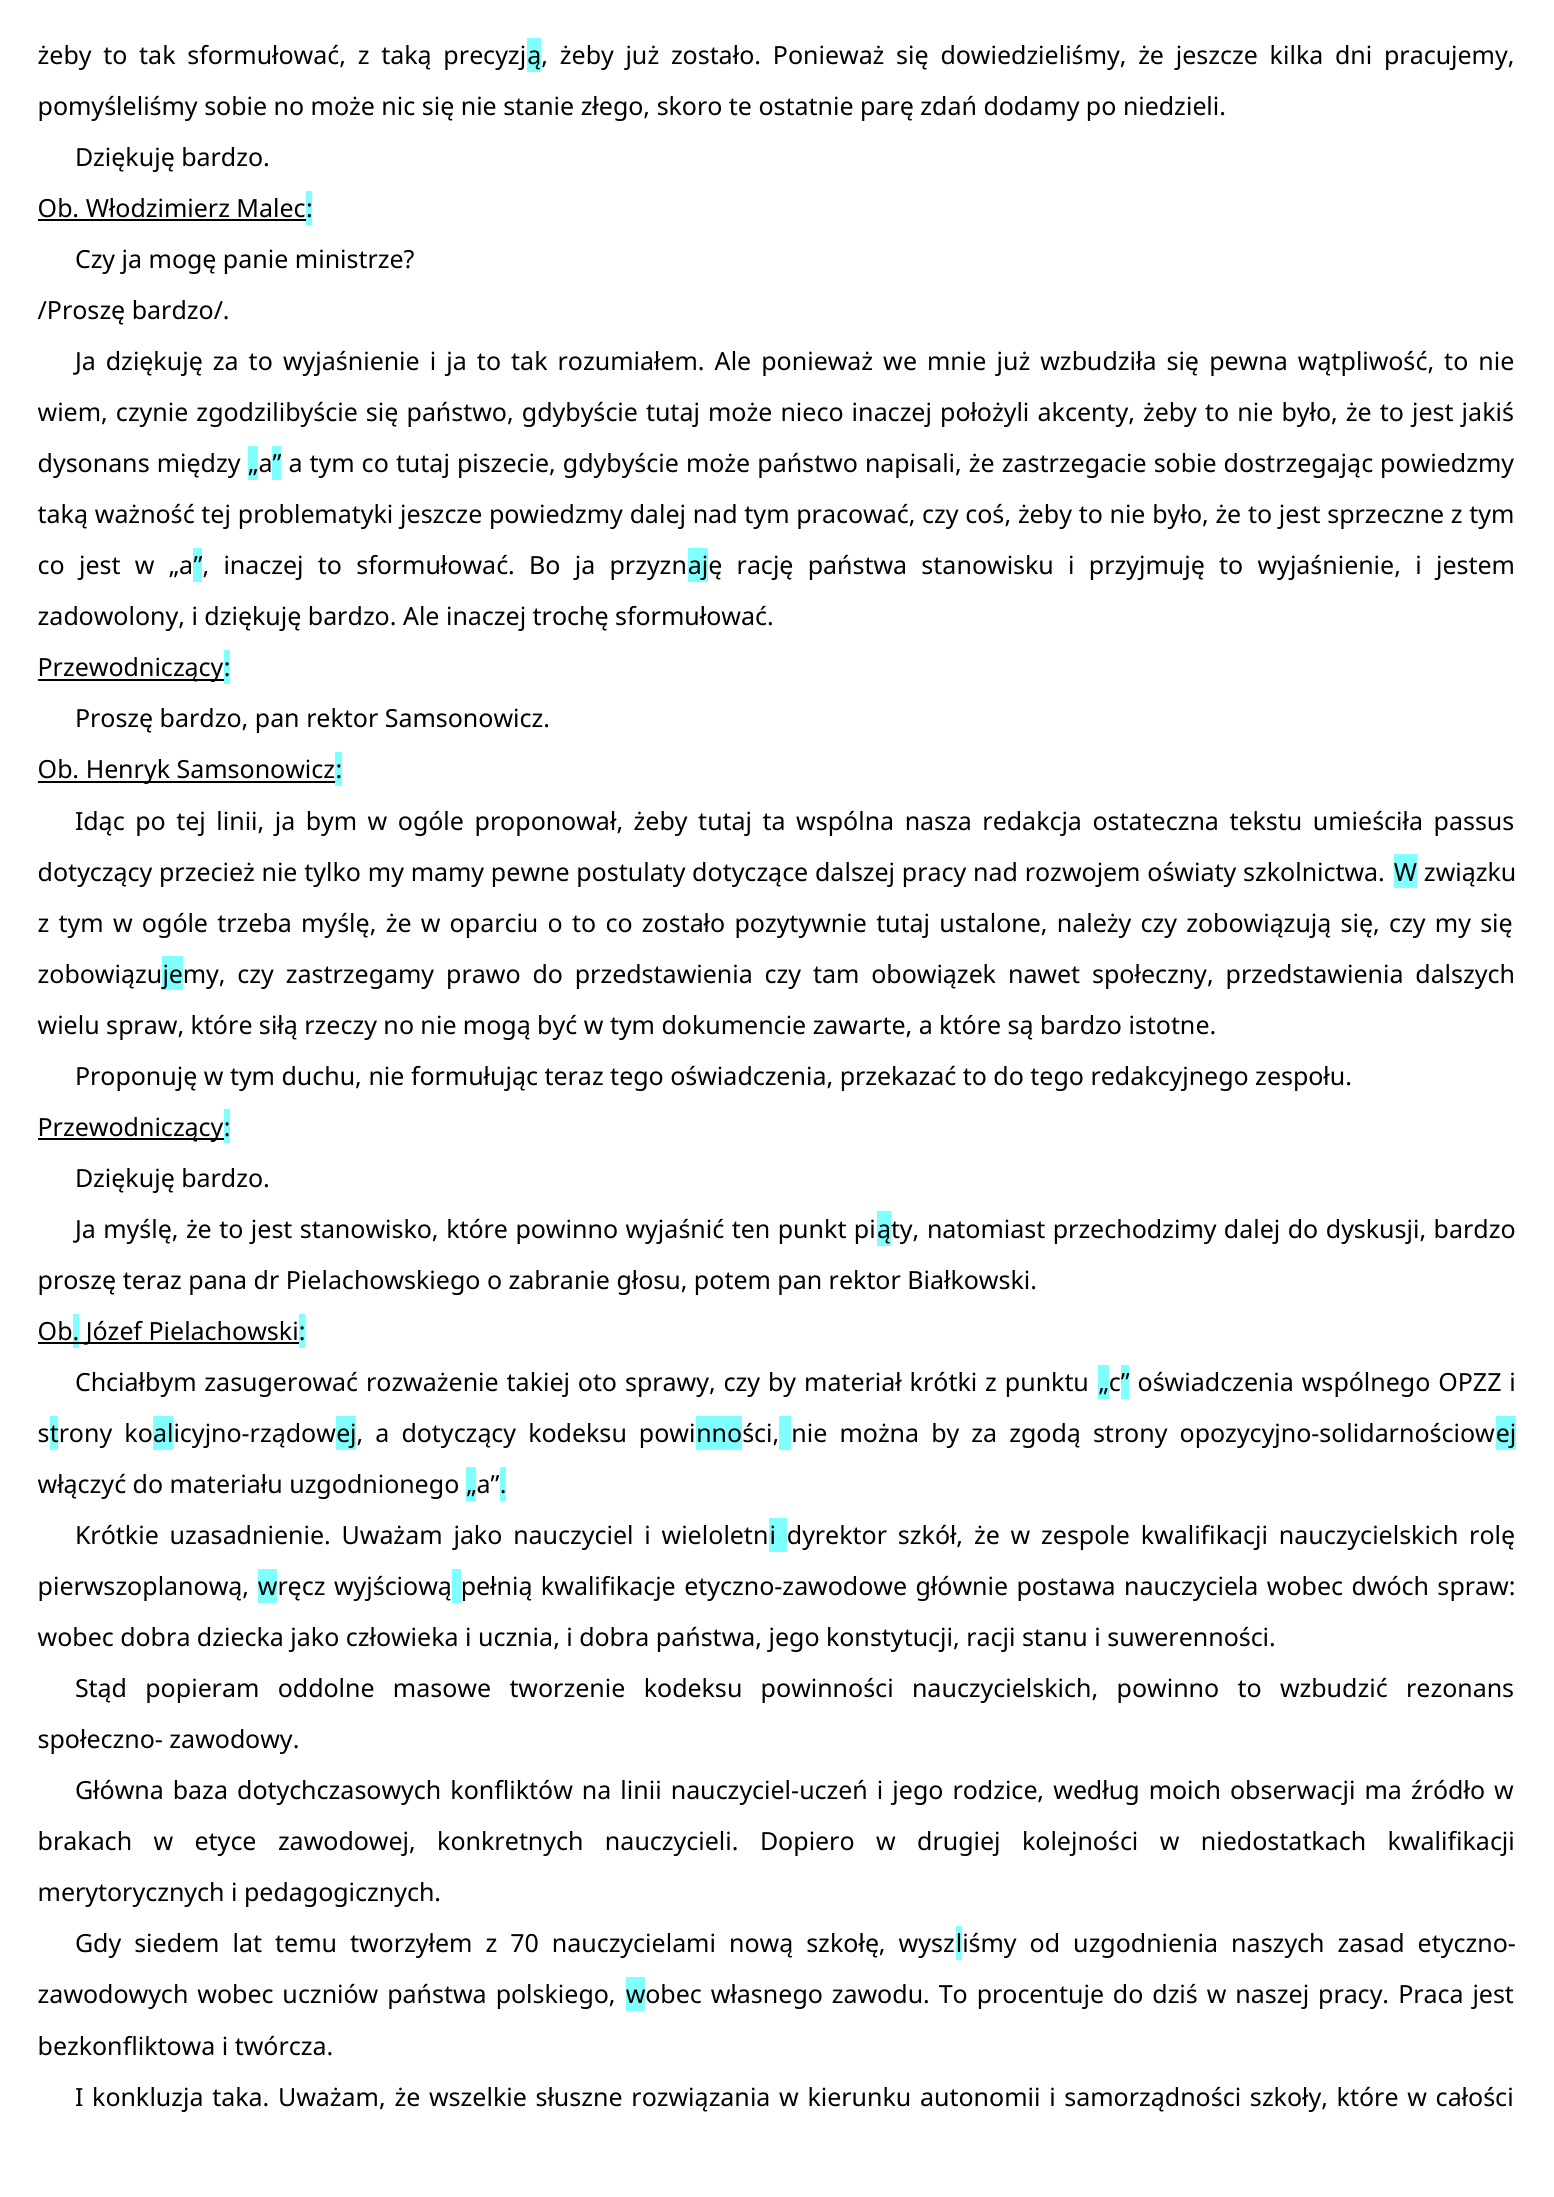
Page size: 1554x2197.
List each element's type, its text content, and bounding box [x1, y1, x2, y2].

text Proszę bardzo, pan rektor Samsonowicz. [37, 701, 1516, 735]
text Proponuję w tym duchu, nie formułując teraz tego oświadczenia, przekazać to do tego redakcyjnego zespołu. [37, 1058, 1516, 1092]
text żeby to tak sformułować, z taką precyzją, żeby już zostało. Ponieważ się dowiedzieliśmy, że jeszcze kilka dni pracujemy, pomyśleliśmy sobie no może nic się nie stanie złego, skoro te ostatnie parę zdań dodamy po niedzieli. [37, 37, 1516, 123]
text Ob. Józef Pielachowski: [37, 1313, 1516, 1348]
text Przewodniczący: [37, 650, 1516, 684]
text Idąc po tej linii, ja bym w ogóle proponował, żeby tutaj ta wspólna nasza redakcja ostateczna tekstu umieściła passus dotyczący przecież nie tylko my mamy pewne postulaty dotyczące dalszej pracy nad rozwojem oświaty szkolnictwa. W związku z tym w ogóle trzeba myślę, że w oparciu o to co zostało pozytywnie tutaj ustalone, należy czy zobowiązują się, czy my się zobowiązujemy, czy zastrzegamy prawo do przedstawienia czy tam obowiązek nawet społeczny, przedstawienia dalszych wielu spraw, które siłą rzeczy no nie mogą być w tym dokumencie zawarte, a które są bardzo istotne. [37, 803, 1516, 1041]
text Stąd popieram oddolne masowe tworzenie kodeksu powinności nauczycielskich, powinno to wzbudzić rezonans społeczno- zawodowy. [37, 1671, 1516, 1756]
text Ja dziękuję za to wyjaśnienie i ja to tak rozumiałem. Ale ponieważ we mnie już wzbudziła się pewna wątpliwość, to nie wiem, czynie zgodzilibyście się państwo, gdybyście tutaj może nieco inaczej położyli akcenty, żeby to nie było, że to jest jakiś dysonans między „a” a tym co tutaj piszecie, gdybyście może państwo napisali, że zastrzegacie sobie dostrzegając powiedzmy taką ważność tej problematyki jeszcze powiedzmy dalej nad tym pracować, czy coś, żeby to nie było, że to jest sprzeczne z tym co jest w „a”, inaczej to sformułować. Bo ja przyznaję rację państwa stanowisku i przyjmuję to wyjaśnienie, i jestem zadowolony, i dziękuję bardzo. Ale inaczej trochę sformułować. [37, 344, 1516, 633]
text Chciałbym zasugerować rozważenie takiej oto sprawy, czy by materiał krótki z punktu „c” oświadczenia wspólnego OPZZ i strony koalicyjno-rządowej, a dotyczący kodeksu powinności, nie można by za zgodą strony opozycyjno-solidarnościowej włączyć do materiału uzgodnionego „a”. [37, 1364, 1516, 1501]
text Dziękuję bardzo. [37, 1160, 1516, 1194]
text Ob. Henryk Samsonowicz: [37, 752, 1516, 786]
text Ob. Włodzimierz Malec: [37, 191, 1516, 225]
text Ja myślę, że to jest stanowisko, które powinno wyjaśnić ten punkt piąty, natomiast przechodzimy dalej do dyskusji, bardzo proszę teraz pana dr Pielachowskiego o zabranie głosu, potem pan rektor Białkowski. [37, 1211, 1516, 1297]
text Krótkie uzasadnienie. Uważam jako nauczyciel i wieloletni dyrektor szkół, że w zespole kwalifikacji nauczycielskich rolę pierwszoplanową, wręcz wyjściową pełnią kwalifikacje etyczno-zawodowe głównie postawa nauczyciela wobec dwóch spraw: wobec dobra dziecka jako człowieka i ucznia, i dobra państwa, jego konstytucji, racji stanu i suwerenności. [37, 1518, 1516, 1654]
text Czy ja mogę panie ministrze? [37, 242, 1516, 276]
text /Proszę bardzo/. [37, 293, 1516, 327]
text I konkluzja taka. Uważam, że wszelkie słuszne rozwiązania w kierunku autonomii i samorządności szkoły, które w całości [37, 2079, 1516, 2113]
text Dziękuję bardzo. [37, 139, 1516, 174]
text Główna baza dotychczasowych konfliktów na linii nauczyciel-uczeń i jego rodzice, według moich obserwacji ma źródło w brakach w etyce zawodowej, konkretnych nauczycieli. Dopiero w drugiej kolejności w niedostatkach kwalifikacji merytorycznych i pedagogicznych. [37, 1773, 1516, 1909]
text Przewodniczący: [37, 1109, 1516, 1143]
text Gdy siedem lat temu tworzyłem z 70 nauczycielami nową szkołę, wyszliśmy od uzgodnienia naszych zasad etyczno-zawodowych wobec uczniów państwa polskiego, wobec własnego zawodu. To procentuje do dziś w naszej pracy. Praca jest bezkonfliktowa i twórcza. [37, 1926, 1516, 2062]
